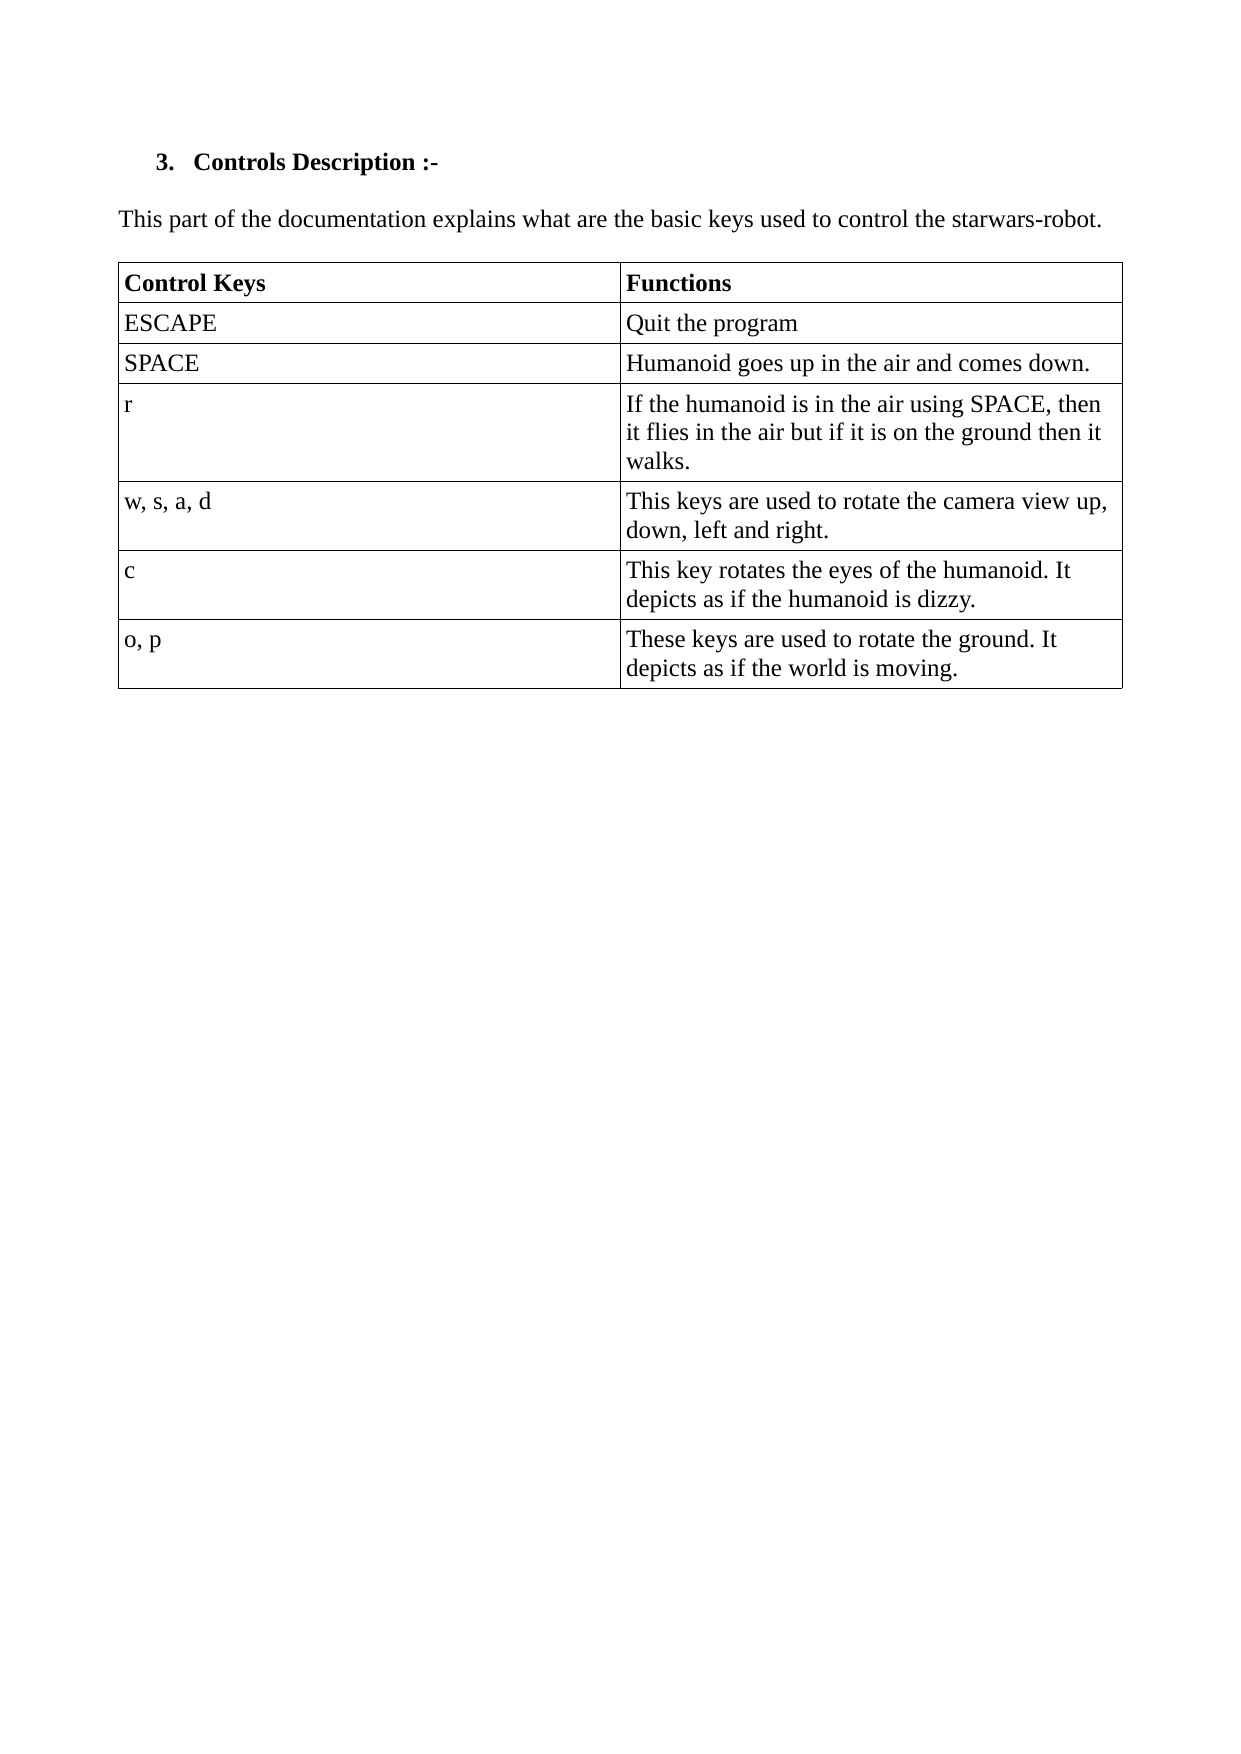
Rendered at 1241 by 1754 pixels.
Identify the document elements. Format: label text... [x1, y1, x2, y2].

table_cell This key rotates the eyes of the humanoid. It depicts as if the humanoid is dizzy. [621, 551, 1122, 619]
table_cell ESCAPE [119, 303, 620, 342]
table_cell r [119, 384, 620, 481]
table_cell If the humanoid is in the air using SPACE, then it flies in the air but if it is on the ground then it walks. [621, 384, 1122, 481]
table_cell w, s, a, d [119, 482, 620, 550]
table_header Control Keys [119, 263, 620, 302]
table_cell Humanoid goes up in the air and comes down. [621, 344, 1122, 383]
text This part of the documentation explains what are the basic keys used to control the starwars-robot. [118, 204, 1122, 233]
table_cell This keys are used to rotate the camera view up, down, left and right. [621, 482, 1122, 550]
list Controls Description :- [156, 147, 1122, 176]
table_cell Quit the program [621, 303, 1122, 342]
table_header Functions [621, 263, 1122, 302]
table_cell o, p [119, 620, 620, 688]
table_cell SPACE [119, 344, 620, 383]
table_cell These keys are used to rotate the ground. It depicts as if the world is moving. [621, 620, 1122, 688]
table_cell c [119, 551, 620, 619]
